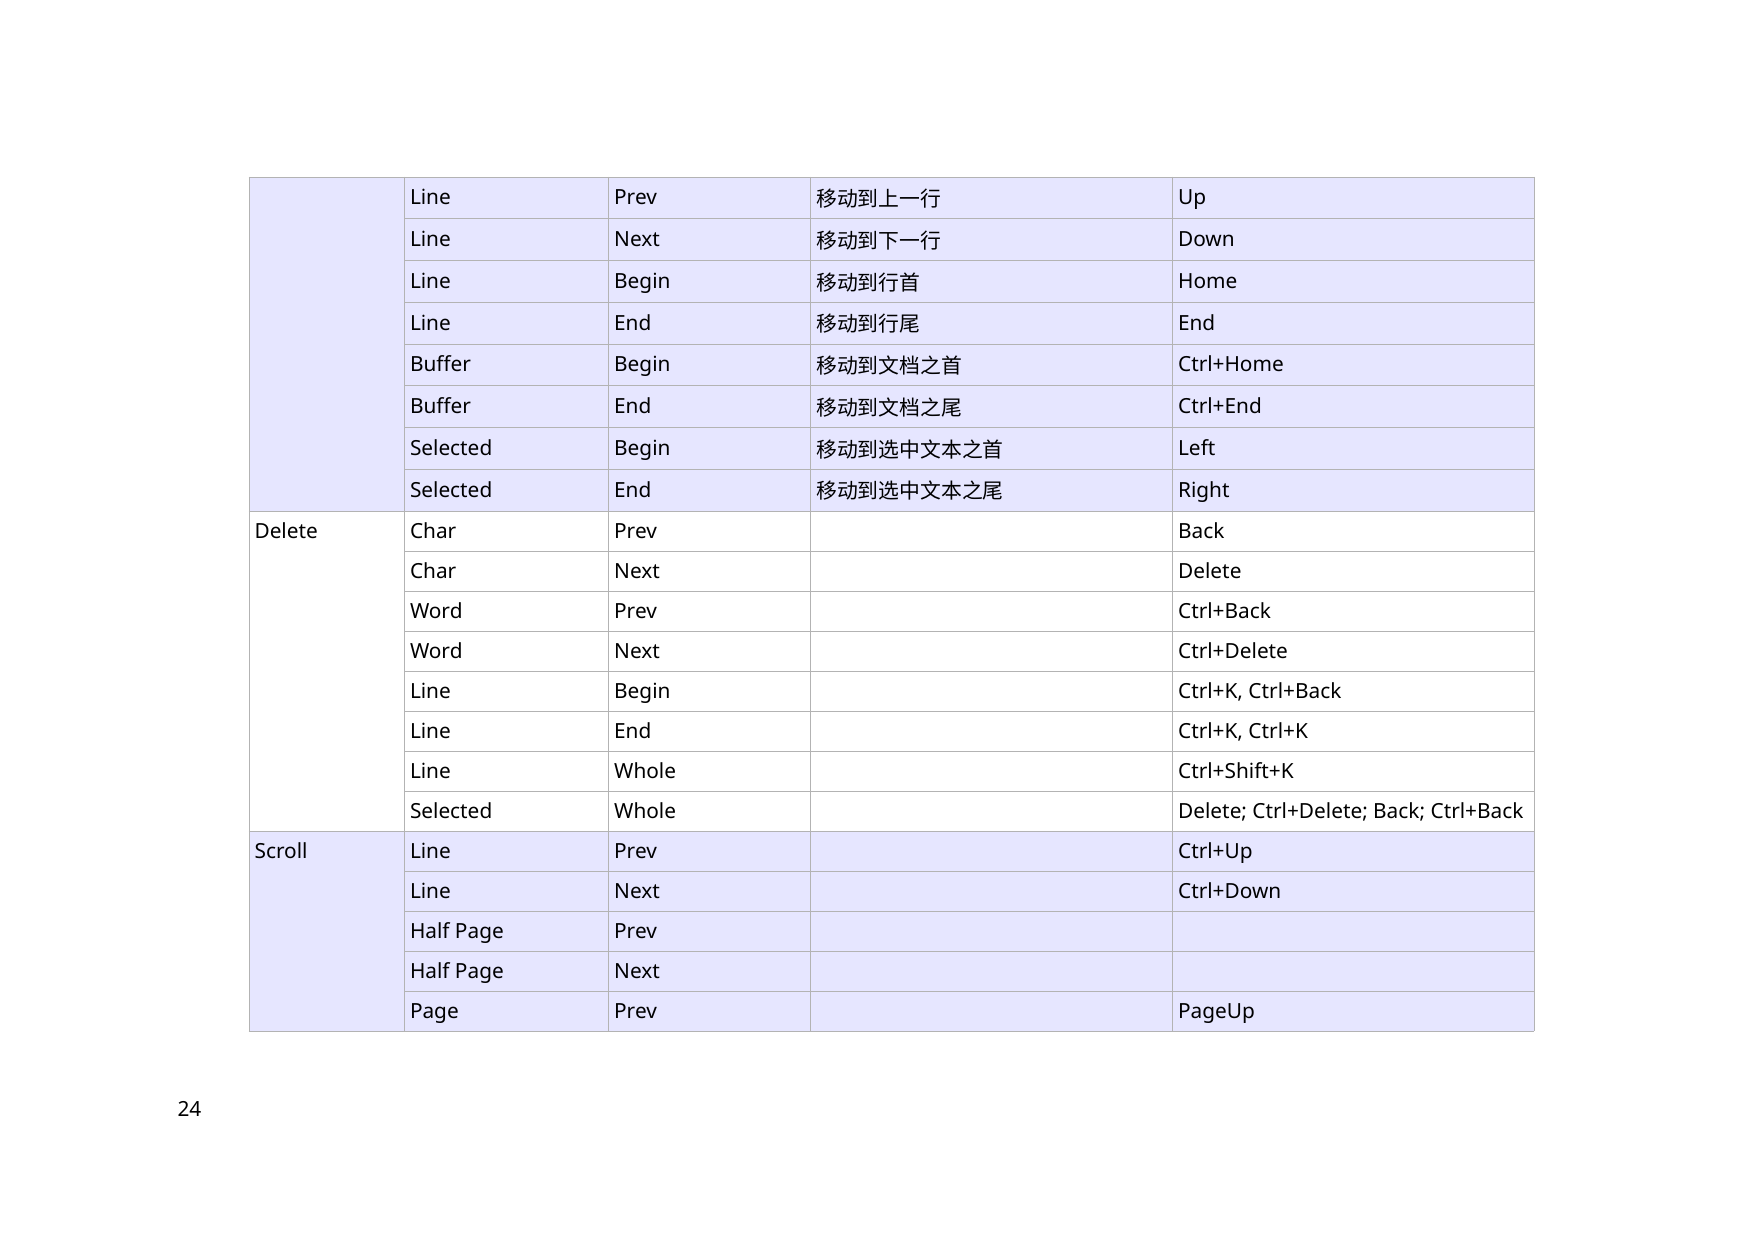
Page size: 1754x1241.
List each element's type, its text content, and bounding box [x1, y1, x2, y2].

table_cell Line [405, 872, 608, 911]
table_cell [811, 792, 1172, 831]
table_cell 移动到选中文本之尾 [811, 470, 1172, 511]
table_cell End [1173, 303, 1534, 344]
table_cell [811, 992, 1172, 1031]
table_cell 移动到下一行 [811, 219, 1172, 260]
table_cell Down [1173, 219, 1534, 260]
table_cell Begin [609, 345, 810, 385]
table_cell Next [609, 219, 810, 260]
table_cell Half Page [405, 912, 608, 951]
table_cell Ctrl+Home [1173, 345, 1534, 385]
table_cell Prev [609, 832, 810, 871]
table_cell Char [405, 512, 608, 551]
table_cell Prev [609, 912, 810, 951]
table_cell End [609, 712, 810, 751]
table_cell Line [405, 832, 608, 871]
table_cell 移动到行首 [811, 261, 1172, 302]
table_cell [811, 672, 1172, 711]
table_cell Begin [609, 672, 810, 711]
table_cell Line [405, 712, 608, 751]
table_cell Selected [405, 428, 608, 469]
table_cell Ctrl+End [1173, 386, 1534, 427]
table_cell Scroll [250, 832, 404, 1031]
table_cell [811, 712, 1172, 751]
table_cell 移动到上一行 [811, 178, 1172, 218]
table_cell Ctrl+Back [1173, 592, 1534, 631]
table_cell Up [1173, 178, 1534, 218]
table_cell Delete [1173, 552, 1534, 591]
table_cell Buffer [405, 345, 608, 385]
table_cell Ctrl+Up [1173, 832, 1534, 871]
table_cell Ctrl+Delete [1173, 632, 1534, 671]
table_cell Right [1173, 470, 1534, 511]
table_cell Prev [609, 592, 810, 631]
table_cell 移动到选中文本之首 [811, 428, 1172, 469]
table_cell Buffer [405, 386, 608, 427]
table_cell Line [405, 672, 608, 711]
table_cell Prev [609, 992, 810, 1031]
table_cell End [609, 470, 810, 511]
table_cell Delete; Ctrl+Delete; Back; Ctrl+Back [1173, 792, 1534, 831]
table_cell Word [405, 632, 608, 671]
table_cell Home [1173, 261, 1534, 302]
table_cell Begin [609, 428, 810, 469]
table_cell Left [1173, 428, 1534, 469]
table_cell Next [609, 952, 810, 991]
table_cell Ctrl+K, Ctrl+K [1173, 712, 1534, 751]
table_cell Prev [609, 178, 810, 218]
table_cell Next [609, 632, 810, 671]
table_cell Ctrl+K, Ctrl+Back [1173, 672, 1534, 711]
table_cell Char [405, 552, 608, 591]
table_cell Line [405, 752, 608, 791]
table_cell Back [1173, 512, 1534, 551]
table_cell Prev [609, 512, 810, 551]
table_cell Next [609, 872, 810, 911]
table_cell Ctrl+Shift+K [1173, 752, 1534, 791]
table_cell 移动到文档之尾 [811, 386, 1172, 427]
table_cell Page [405, 992, 608, 1031]
table_cell Whole [609, 792, 810, 831]
table_cell [811, 912, 1172, 951]
table_cell Line [405, 219, 608, 260]
table_cell [811, 552, 1172, 591]
table_cell Word [405, 592, 608, 631]
table_cell [811, 632, 1172, 671]
table_cell Line [405, 178, 608, 218]
table_cell Selected [405, 470, 608, 511]
table_cell [1173, 952, 1534, 991]
table_cell Begin [609, 261, 810, 302]
table_cell [811, 952, 1172, 991]
table_cell [250, 178, 404, 511]
table_cell Selected [405, 792, 608, 831]
table_cell [811, 752, 1172, 791]
table_cell [811, 832, 1172, 871]
table_cell Line [405, 303, 608, 344]
table_cell Half Page [405, 952, 608, 991]
table_cell End [609, 303, 810, 344]
table_cell [811, 872, 1172, 911]
table_cell PageUp [1173, 992, 1534, 1031]
table_cell 移动到文档之首 [811, 345, 1172, 385]
table_cell [1173, 912, 1534, 951]
table_cell Whole [609, 752, 810, 791]
table_cell Line [405, 261, 608, 302]
table_cell [811, 592, 1172, 631]
table_cell 移动到行尾 [811, 303, 1172, 344]
table_cell [811, 512, 1172, 551]
table_cell Next [609, 552, 810, 591]
table_cell Delete [250, 512, 404, 831]
table_cell Ctrl+Down [1173, 872, 1534, 911]
table_cell End [609, 386, 810, 427]
